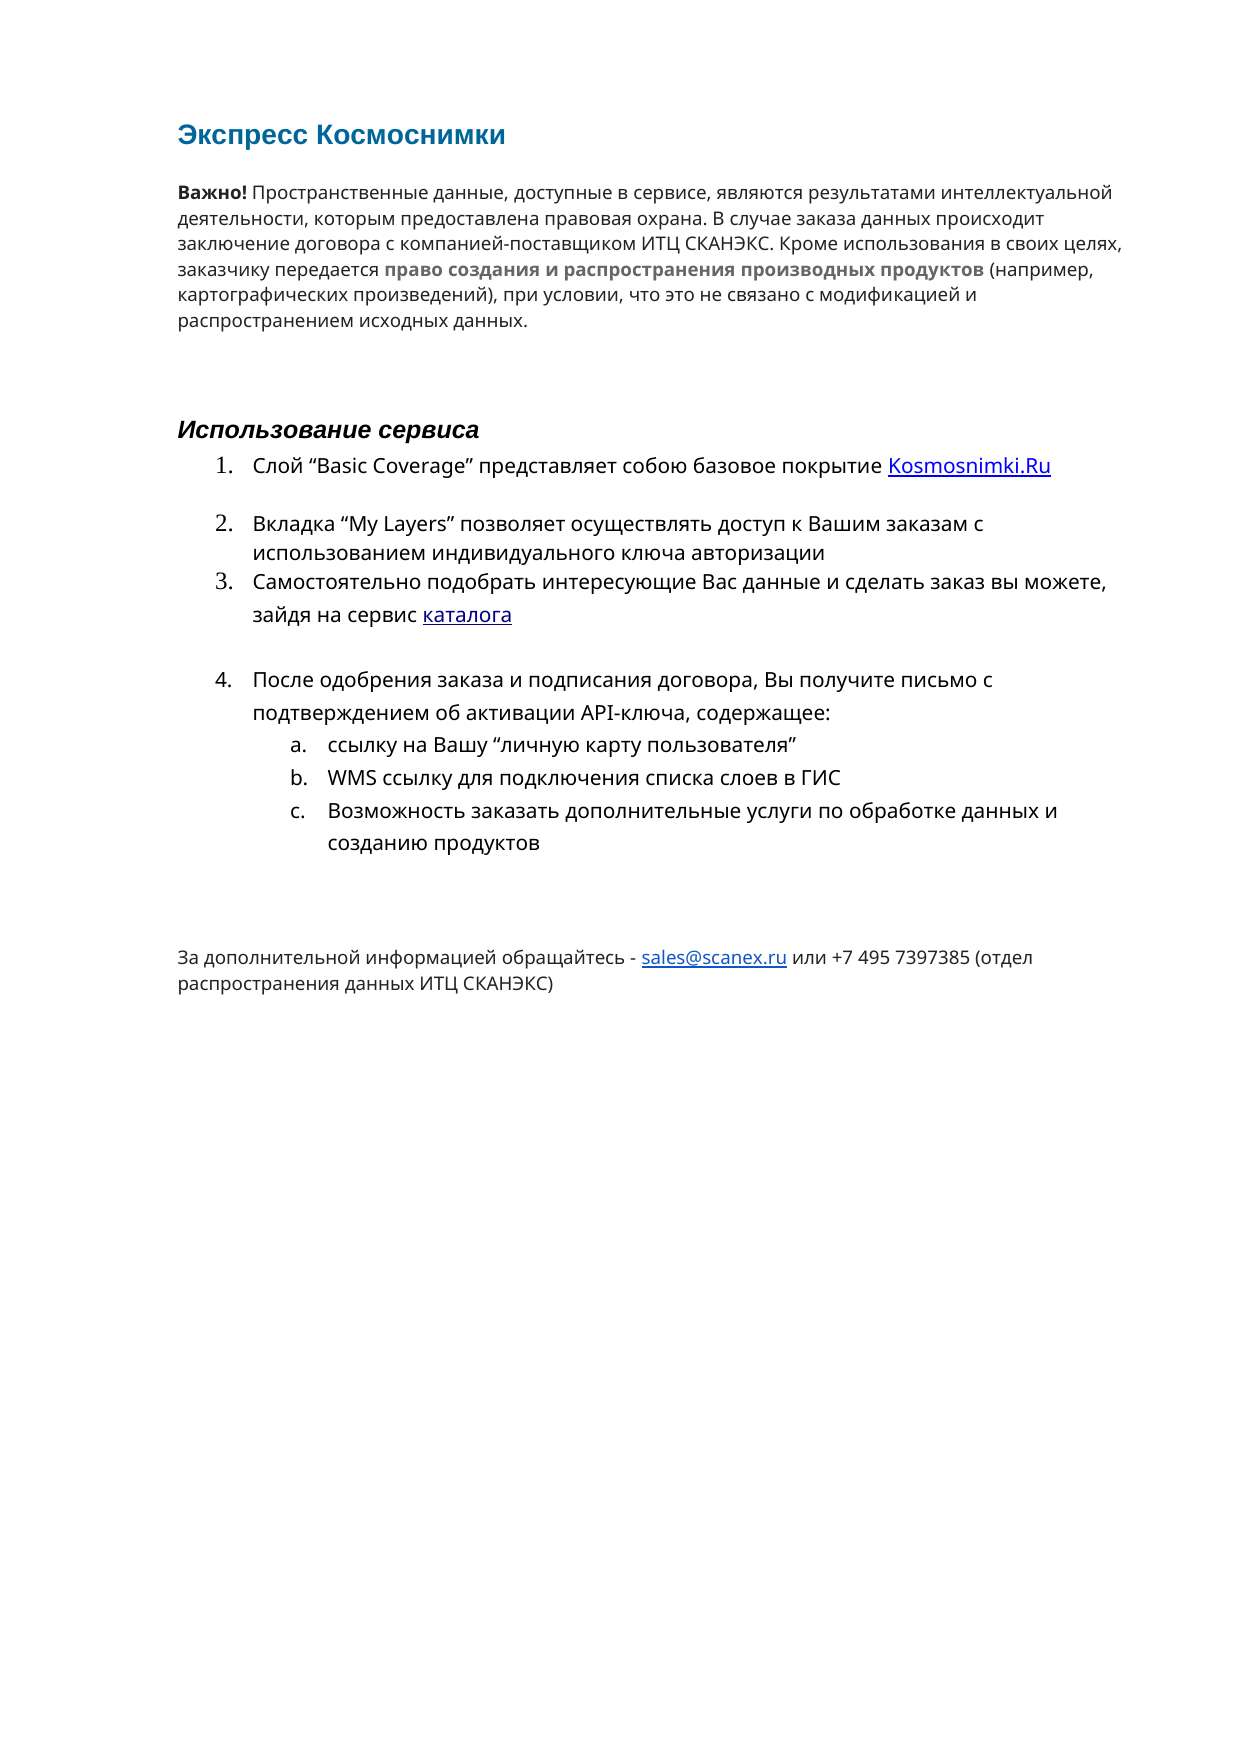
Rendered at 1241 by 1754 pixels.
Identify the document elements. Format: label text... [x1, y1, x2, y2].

list Самостоятельно подобрать интересующие Вас данные и сделать заказ вы можете, зайдя на сервис каталога [215, 566, 1152, 661]
list ссылку на Вашу “личную карту пользователя” [290, 731, 1152, 759]
list WMS ссылку для подключения списка слоев в ГИС [290, 763, 1152, 792]
list Вкладка “My Layers” позволяет осуществлять доступ к Вашим заказам с использованием индивидуального ключа авторизации [215, 508, 1152, 566]
text За дополнительной информацией обращайтесь - sales@scanex.ru или +7 495 7397385 (отдел распространения данных ИТЦ СКАНЭКС) [177, 945, 1152, 996]
list После одобрения заказа и подписания договора, Вы получите письмо с подтверждением об активации API-ключа, содержащее: [215, 665, 1152, 726]
list Слой “Basic Coverage” представляет собою базовое покрытие Kosmosnimki.Ru [215, 450, 1152, 508]
text Экспресс Космоснимки [177, 118, 1152, 151]
list Возможность заказать дополнительные услуги по обработке данных и созданию продуктов [290, 796, 1152, 889]
text Важно! Пространственные данные, доступные в сервисе, являются результатами интеллектуальной деятельности, которым предоставлена правовая охрана. В случае заказа данных происходит заключение договора с компанией-поставщиком ИТЦ СКАНЭКС. Кроме использования в своих целях, заказчику передается право создания и распространения производных продуктов (например, картографических произведений), при условии, что это не связано с модификацией и распространением исходных данных. [177, 179, 1152, 332]
subtitle Использование сервиса [177, 415, 1152, 444]
